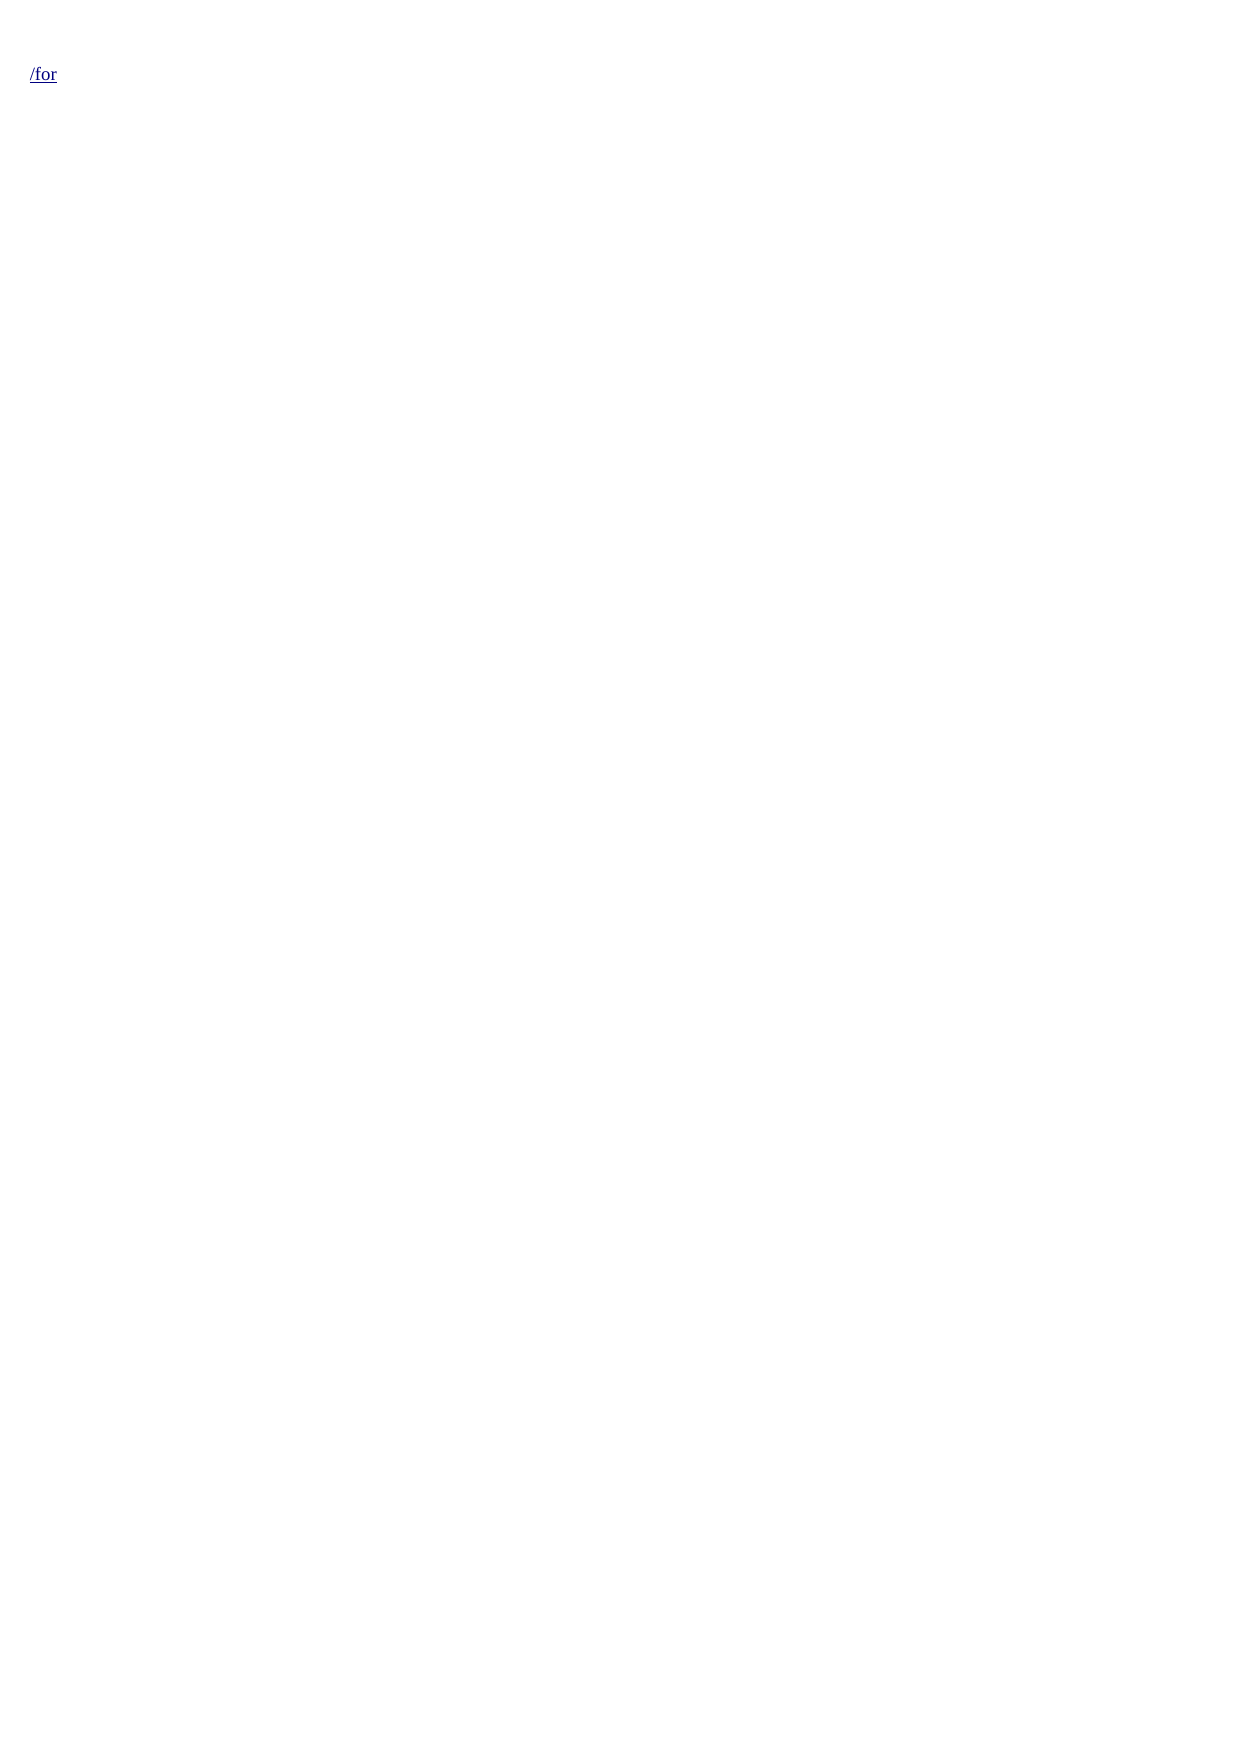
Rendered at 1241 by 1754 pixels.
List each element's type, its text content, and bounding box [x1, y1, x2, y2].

text /for [29, 63, 1211, 84]
